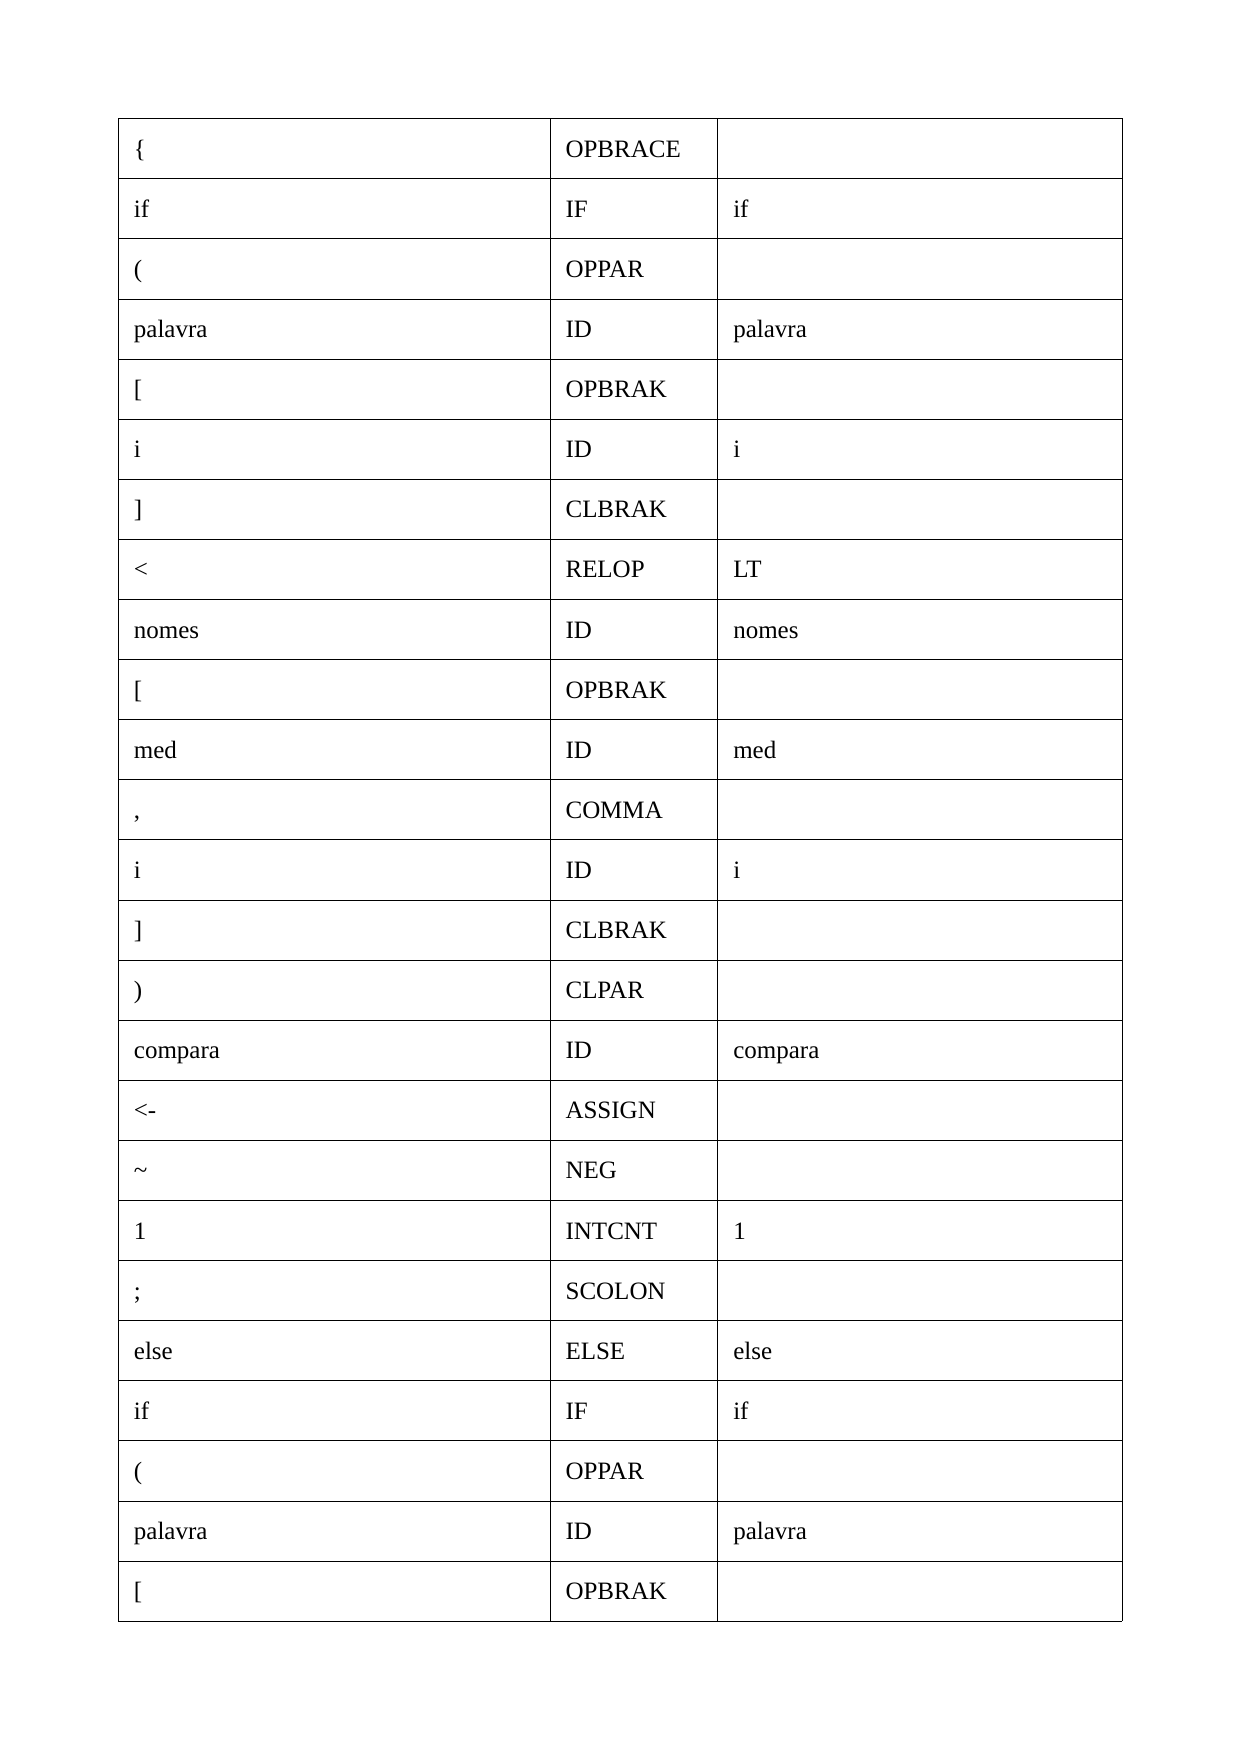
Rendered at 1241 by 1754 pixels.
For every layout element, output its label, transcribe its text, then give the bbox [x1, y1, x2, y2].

table_cell { [119, 119, 550, 178]
table_cell CLBRAK [551, 480, 717, 539]
table_cell ( [119, 1441, 550, 1501]
table_cell ~ [119, 1141, 550, 1200]
table_cell palavra [119, 1502, 550, 1561]
table_cell nomes [718, 600, 1122, 659]
table_cell palavra [718, 300, 1122, 358]
table_cell COMMA [551, 780, 717, 839]
table_cell <- [119, 1081, 550, 1140]
table_cell ASSIGN [551, 1081, 717, 1140]
table_cell if [119, 179, 550, 238]
table_cell ] [119, 480, 550, 539]
table_cell 1 [718, 1201, 1122, 1260]
table_cell compara [718, 1021, 1122, 1080]
table_cell SCOLON [551, 1261, 717, 1320]
table_cell ID [551, 1502, 717, 1561]
table_cell [718, 239, 1122, 298]
table_cell [718, 660, 1122, 719]
table_cell [718, 780, 1122, 839]
table_cell OPBRACE [551, 119, 717, 178]
table_cell [718, 961, 1122, 1020]
table_cell OPPAR [551, 239, 717, 298]
table_cell ID [551, 300, 717, 358]
table_cell IF [551, 179, 717, 238]
table_cell if [119, 1381, 550, 1440]
table_cell ID [551, 840, 717, 899]
table_cell ID [551, 720, 717, 779]
table_cell [718, 1141, 1122, 1200]
table_cell INTCNT [551, 1201, 717, 1260]
table_cell [718, 1441, 1122, 1501]
table_cell if [718, 1381, 1122, 1440]
table_cell i [119, 420, 550, 479]
table_cell if [718, 179, 1122, 238]
table_cell ID [551, 1021, 717, 1080]
table_cell palavra [119, 300, 550, 358]
table_cell [718, 360, 1122, 419]
table_cell < [119, 540, 550, 599]
table_cell compara [119, 1021, 550, 1080]
table_cell ELSE [551, 1321, 717, 1380]
table_cell OPBRAK [551, 1562, 717, 1621]
table_cell nomes [119, 600, 550, 659]
table_cell NEG [551, 1141, 717, 1200]
table_cell OPBRAK [551, 660, 717, 719]
table_cell i [718, 420, 1122, 479]
table_cell LT [718, 540, 1122, 599]
table_cell [ [119, 1562, 550, 1621]
table_cell [718, 1261, 1122, 1320]
table_cell [718, 901, 1122, 959]
table_cell ID [551, 420, 717, 479]
table_cell med [718, 720, 1122, 779]
table_cell i [718, 840, 1122, 899]
table_cell ; [119, 1261, 550, 1320]
table_cell [ [119, 360, 550, 419]
table_cell ID [551, 600, 717, 659]
table_cell [718, 1081, 1122, 1140]
table_cell CLBRAK [551, 901, 717, 959]
table_cell CLPAR [551, 961, 717, 1020]
table_cell IF [551, 1381, 717, 1440]
table_cell ) [119, 961, 550, 1020]
table_cell [718, 480, 1122, 539]
table_cell 1 [119, 1201, 550, 1260]
table_cell i [119, 840, 550, 899]
table_cell palavra [718, 1502, 1122, 1561]
table_cell else [119, 1321, 550, 1380]
table_cell [ [119, 660, 550, 719]
table_cell , [119, 780, 550, 839]
table_cell [718, 119, 1122, 178]
table_cell RELOP [551, 540, 717, 599]
table_cell OPBRAK [551, 360, 717, 419]
table_cell med [119, 720, 550, 779]
table_cell OPPAR [551, 1441, 717, 1501]
table_cell ] [119, 901, 550, 959]
table_cell [718, 1562, 1122, 1621]
table_cell ( [119, 239, 550, 298]
table_cell else [718, 1321, 1122, 1380]
